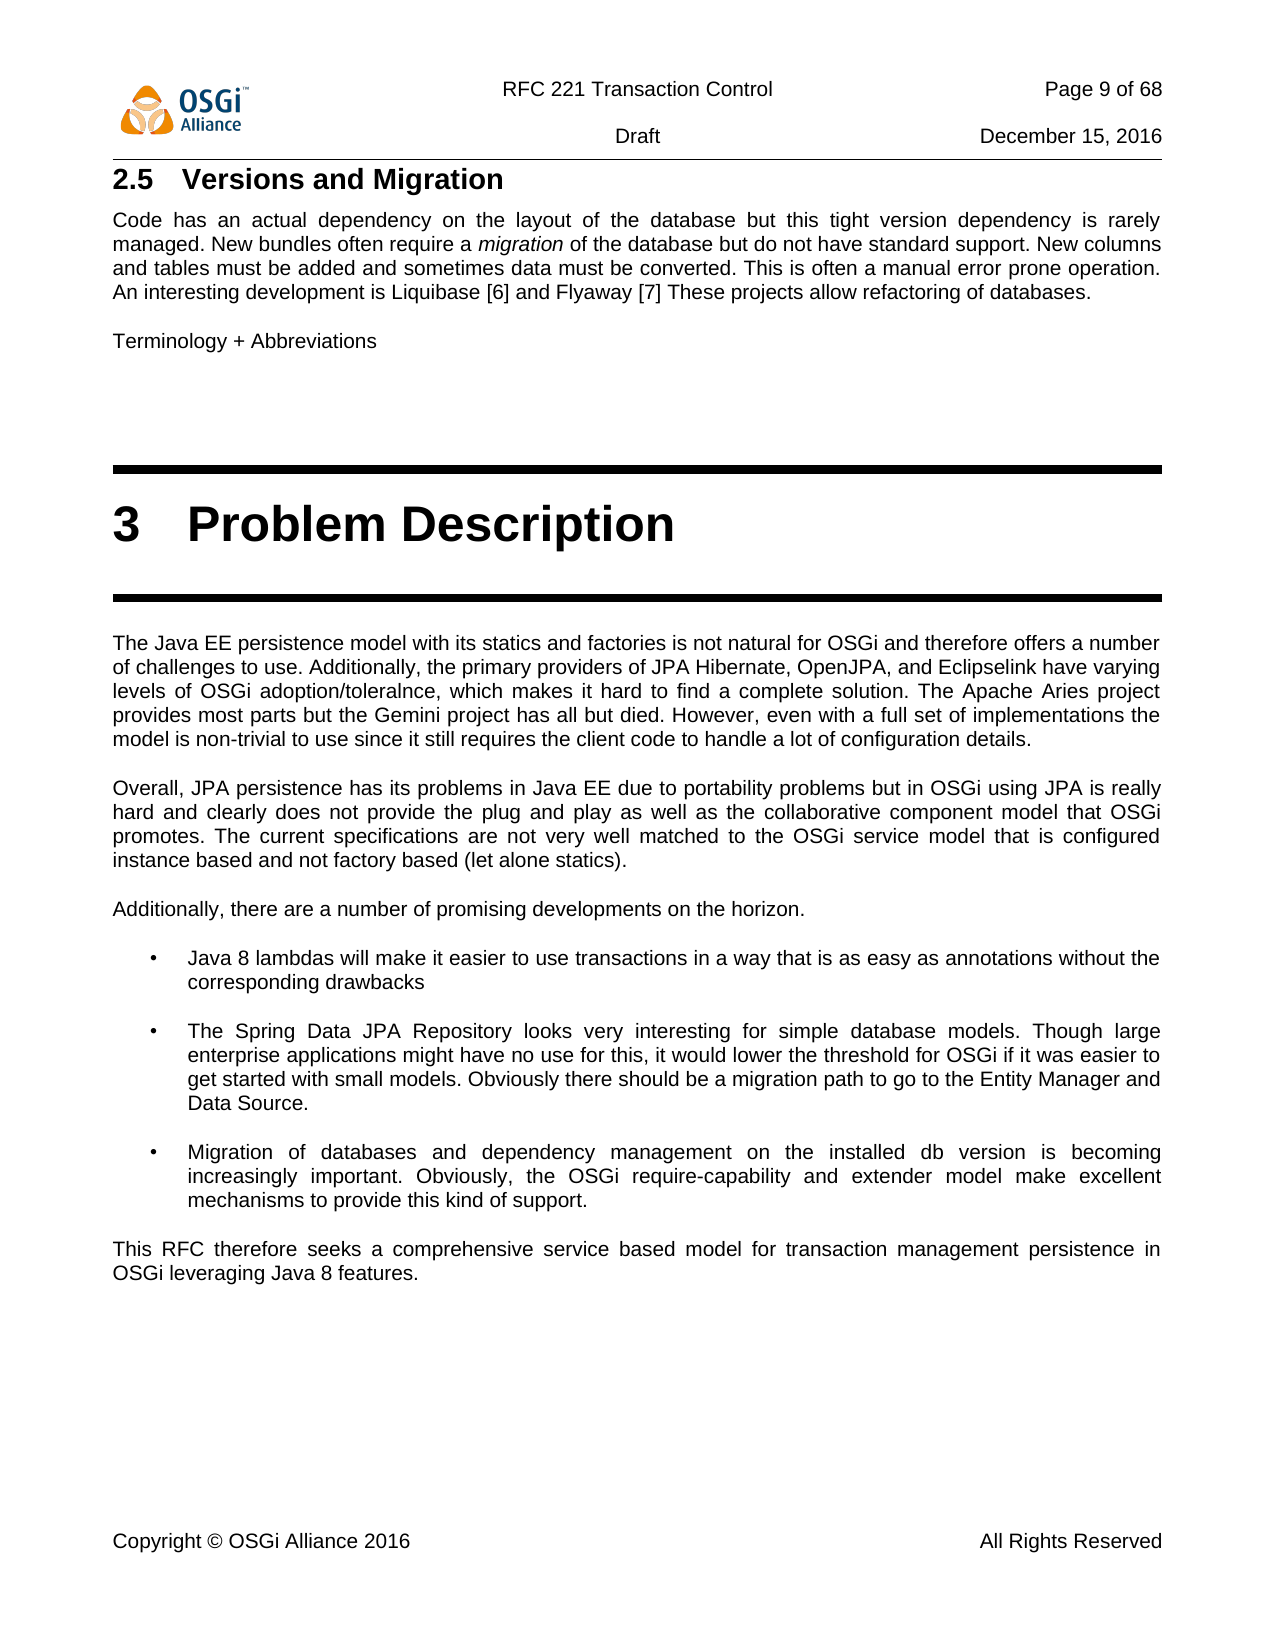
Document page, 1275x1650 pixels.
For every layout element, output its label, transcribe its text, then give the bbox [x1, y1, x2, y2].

text The Java EE persistence model with its statics and factories is not natural for OSGi and therefore offers a number of challenges to use. Additionally, the primary providers of JPA Hibernate, OpenJPA, and Eclipselink have varying levels of OSGi adoption/toleralnce, which makes it hard to find a complete solution. The Apache Aries project provides most parts but the Gemini project has all but died. However, even with a full set of implementations the model is non-trivial to use since it still requires the client code to handle a lot of configuration details. [112, 631, 1162, 751]
text Additionally, there are a number of promising developments on the horizon. [112, 897, 1162, 921]
text Code has an actual dependency on the layout of the database but this tight version dependency is rarely managed. New bundles often require a migration of the database but do not have standard support. New columns and tables must be added and sometimes data must be converted. This is often a manual error prone operation. An interesting development is Liquibase [6]. and Flyaway [7]. These projects allow refactoring of databases. [112, 208, 1162, 304]
text Overall, JPA persistence has its problems in Java EE due to portability problems but in OSGi using JPA is really hard and clearly does not provide the plug and play as well as the collaborative component model that OSGi promotes. The current specifications are not very well matched to the OSGi service model that is configured instance based and not factory based (let alone statics). [112, 776, 1162, 872]
list Migration of databases and dependency management on the installed db version is becoming increasingly important. Obviously, the OSGi require-capability and extender model make excellent mechanisms to provide this kind of support. [150, 1140, 1162, 1212]
text Terminology + Abbreviations [112, 329, 1162, 353]
picture [113, 78, 257, 142]
subtitle Versions and Migration [112, 160, 1162, 196]
list The Spring Data JPA Repository looks very interesting for simple database models. Though large enterprise applications might have no use for this, it would lower the threshold for OSGi if it was easier to get started with small models. Obviously there should be a migration path to go to the Entity Manager and Data Source. [150, 1019, 1162, 1115]
subtitle Problem Description [112, 466, 1162, 602]
text This RFC therefore seeks a comprehensive service based model for transaction management persistence in OSGi leveraging Java 8 features. [112, 1237, 1162, 1285]
list Java 8 lambdas will make it easier to use transactions in a way that is as easy as annotations without the corresponding drawbacks [150, 946, 1162, 994]
